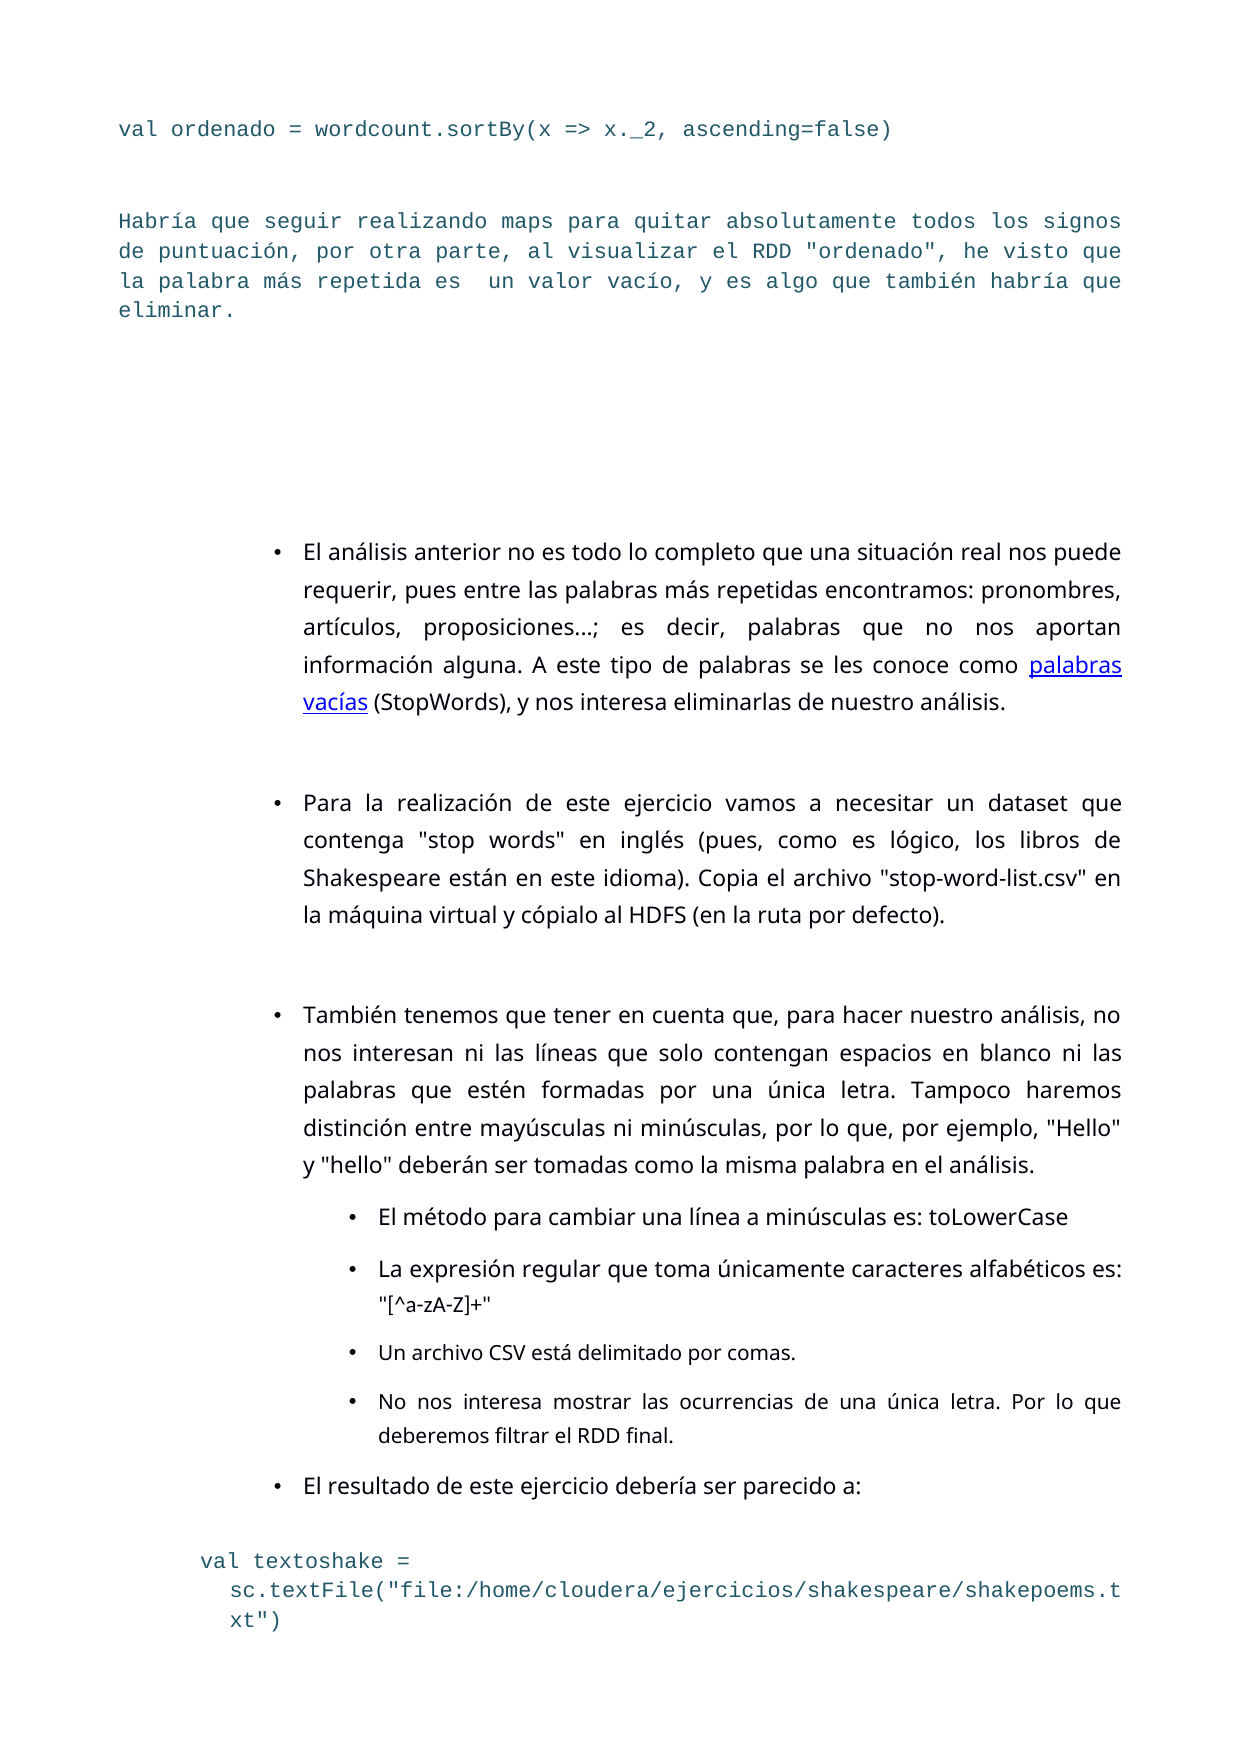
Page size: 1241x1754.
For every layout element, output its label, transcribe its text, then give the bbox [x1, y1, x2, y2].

list Un archivo CSV está delimitado por comas. [348, 1338, 1122, 1367]
text val textoshake = sc.textFile("file:/home/cloudera/ejercicios/shakespeare/shakepoems.txt") [200, 1550, 1122, 1634]
list No nos interesa mostrar las ocurrencias de una única letra. Por lo que deberemos filtrar el RDD final. [348, 1387, 1122, 1449]
list La expresión regular que toma únicamente caracteres alfabéticos es: "[^a-zA-Z]+" [348, 1253, 1122, 1318]
text val ordenado = wordcount.sortBy(x => x._2, ascending=false) [118, 118, 1122, 143]
list También tenemos que tener en cuenta que, para hacer nuestro análisis, no nos interesan ni las líneas que solo contengan espacios en blanco ni las palabras que estén formadas por una única letra. Tampoco haremos distinción entre mayúsculas ni minúsculas, por lo que, por ejemplo, "Hello" y "hello" deberán ser tomadas como la misma palabra en el análisis. [273, 999, 1122, 1181]
list El resultado de este ejercicio debería ser parecido a: [273, 1470, 1122, 1501]
list Para la realización de este ejercicio vamos a necesitar un dataset que contenga "stop words" en inglés (pues, como es lógico, los libros de Shakespeare están en este idioma). Copia el archivo "stop-word-list.csv" en la máquina virtual y cópialo al HDFS (en la ruta por defecto). [273, 787, 1122, 930]
list El método para cambiar una línea a minúsculas es: toLowerCase [348, 1201, 1122, 1233]
text Habría que seguir realizando maps para quitar absolutamente todos los signos de puntuación, por otra parte, al visualizar el RDD "ordenado", he visto que la palabra más repetida es un valor vacío, y es algo que también habría que eliminar. [118, 211, 1122, 324]
list El análisis anterior no es todo lo completo que una situación real nos puede requerir, pues entre las palabras más repetidas encontramos: pronombres, artículos, proposiciones...; es decir, palabras que no nos aportan información alguna. A este tipo de palabras se les conoce como palabras vacías (StopWords), y nos interesa eliminarlas de nuestro análisis. [273, 536, 1122, 718]
